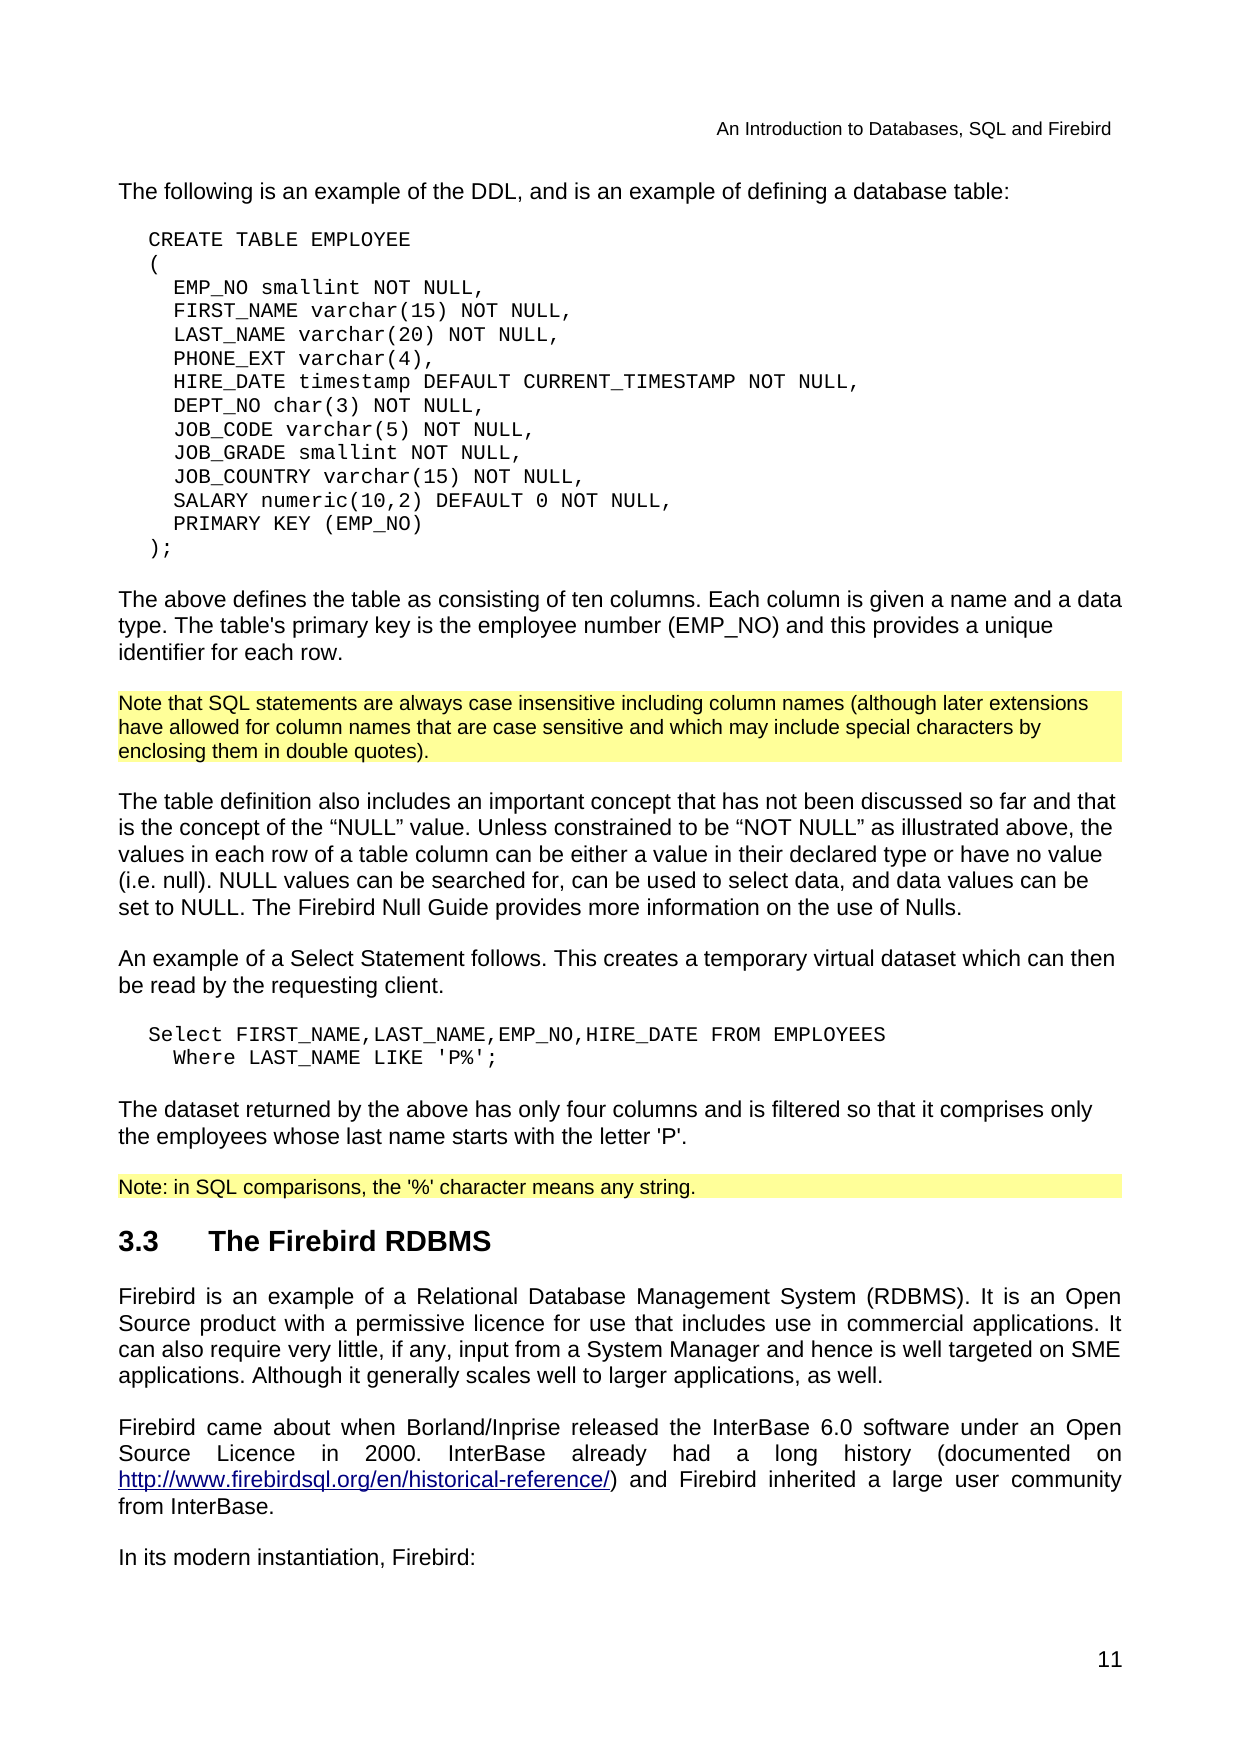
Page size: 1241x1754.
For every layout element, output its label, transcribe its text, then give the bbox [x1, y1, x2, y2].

text Firebird is an example of a Relational Database Management System (RDBMS). It is an Open Source product with a permissive licence for use that includes use in commercial applications. It can also require very little, if any, input from a System Manager and hence is well targeted on SME applications. Although it generally scales well to larger applications, as well. [118, 1283, 1122, 1388]
text Where LAST_NAME LIKE 'P%'; [148, 1047, 1122, 1071]
text Note: in SQL comparisons, the '%' character means any string. [118, 1174, 1122, 1198]
text The dataset returned by the above has only four columns and is filtered so that it comprises only the employees whose last name starts with the letter 'P'. [118, 1096, 1122, 1149]
text DEPT_NO char(3) NOT NULL, [148, 395, 1122, 419]
text ); [148, 537, 1122, 561]
text JOB_CODE varchar(5) NOT NULL, [148, 419, 1122, 442]
text The following is an example of the DDL, and is an example of defining a database table: [118, 178, 1122, 204]
text An example of a Select Statement follows. This creates a temporary virtual dataset which can then be read by the requesting client. [118, 945, 1122, 998]
text In its modern instantiation, Firebird: [118, 1544, 1122, 1570]
text JOB_COUNTRY varchar(15) NOT NULL, [148, 466, 1122, 489]
text JOB_GRADE smallint NOT NULL, [148, 442, 1122, 466]
text LAST_NAME varchar(20) NOT NULL, [148, 324, 1122, 348]
text FIRST_NAME varchar(15) NOT NULL, [148, 300, 1122, 324]
text Select FIRST_NAME,LAST_NAME,EMP_NO,HIRE_DATE FROM EMPLOYEES [148, 1023, 1122, 1047]
text Note that SQL statements are always case insensitive including column names (although later extensions have allowed for column names that are case sensitive and which may include special characters by enclosing them in double quotes). [118, 691, 1122, 762]
text ( [148, 253, 1122, 277]
text The table definition also includes an important concept that has not been discussed so far and that is the concept of the “NULL” value. Unless constrained to be “NOT NULL” as illustrated above, the values in each row of a table column can be either a value in their declared type or have no value (i.e. null). NULL values can be searched for, can be used to select data, and data values can be set to NULL. The Firebird Null Guide provides more information on the use of Nulls. [118, 788, 1122, 920]
text EMP_NO smallint NOT NULL, [148, 277, 1122, 300]
text SALARY numeric(10,2) DEFAULT 0 NOT NULL, [148, 489, 1122, 513]
text PHONE_EXT varchar(4), [148, 348, 1122, 371]
text CREATE TABLE EMPLOYEE [148, 229, 1122, 253]
text The above defines the table as consisting of ten columns. Each column is given a name and a data type. The table's primary key is the employee number (EMP_NO) and this provides a unique identifier for each row. [118, 586, 1122, 665]
subtitle The Firebird RDBMS [118, 1224, 1122, 1258]
text HIRE_DATE timestamp DEFAULT CURRENT_TIMESTAMP NOT NULL, [148, 371, 1122, 395]
text PRIMARY KEY (EMP_NO) [148, 513, 1122, 537]
text Firebird came about when Borland/Inprise released the InterBase 6.0 software under an Open Source Licence in 2000. InterBase already had a long history (documented on http://www.firebirdsql.org/en/historical-reference/) and Firebird inherited a large user community from InterBase. [118, 1413, 1122, 1519]
